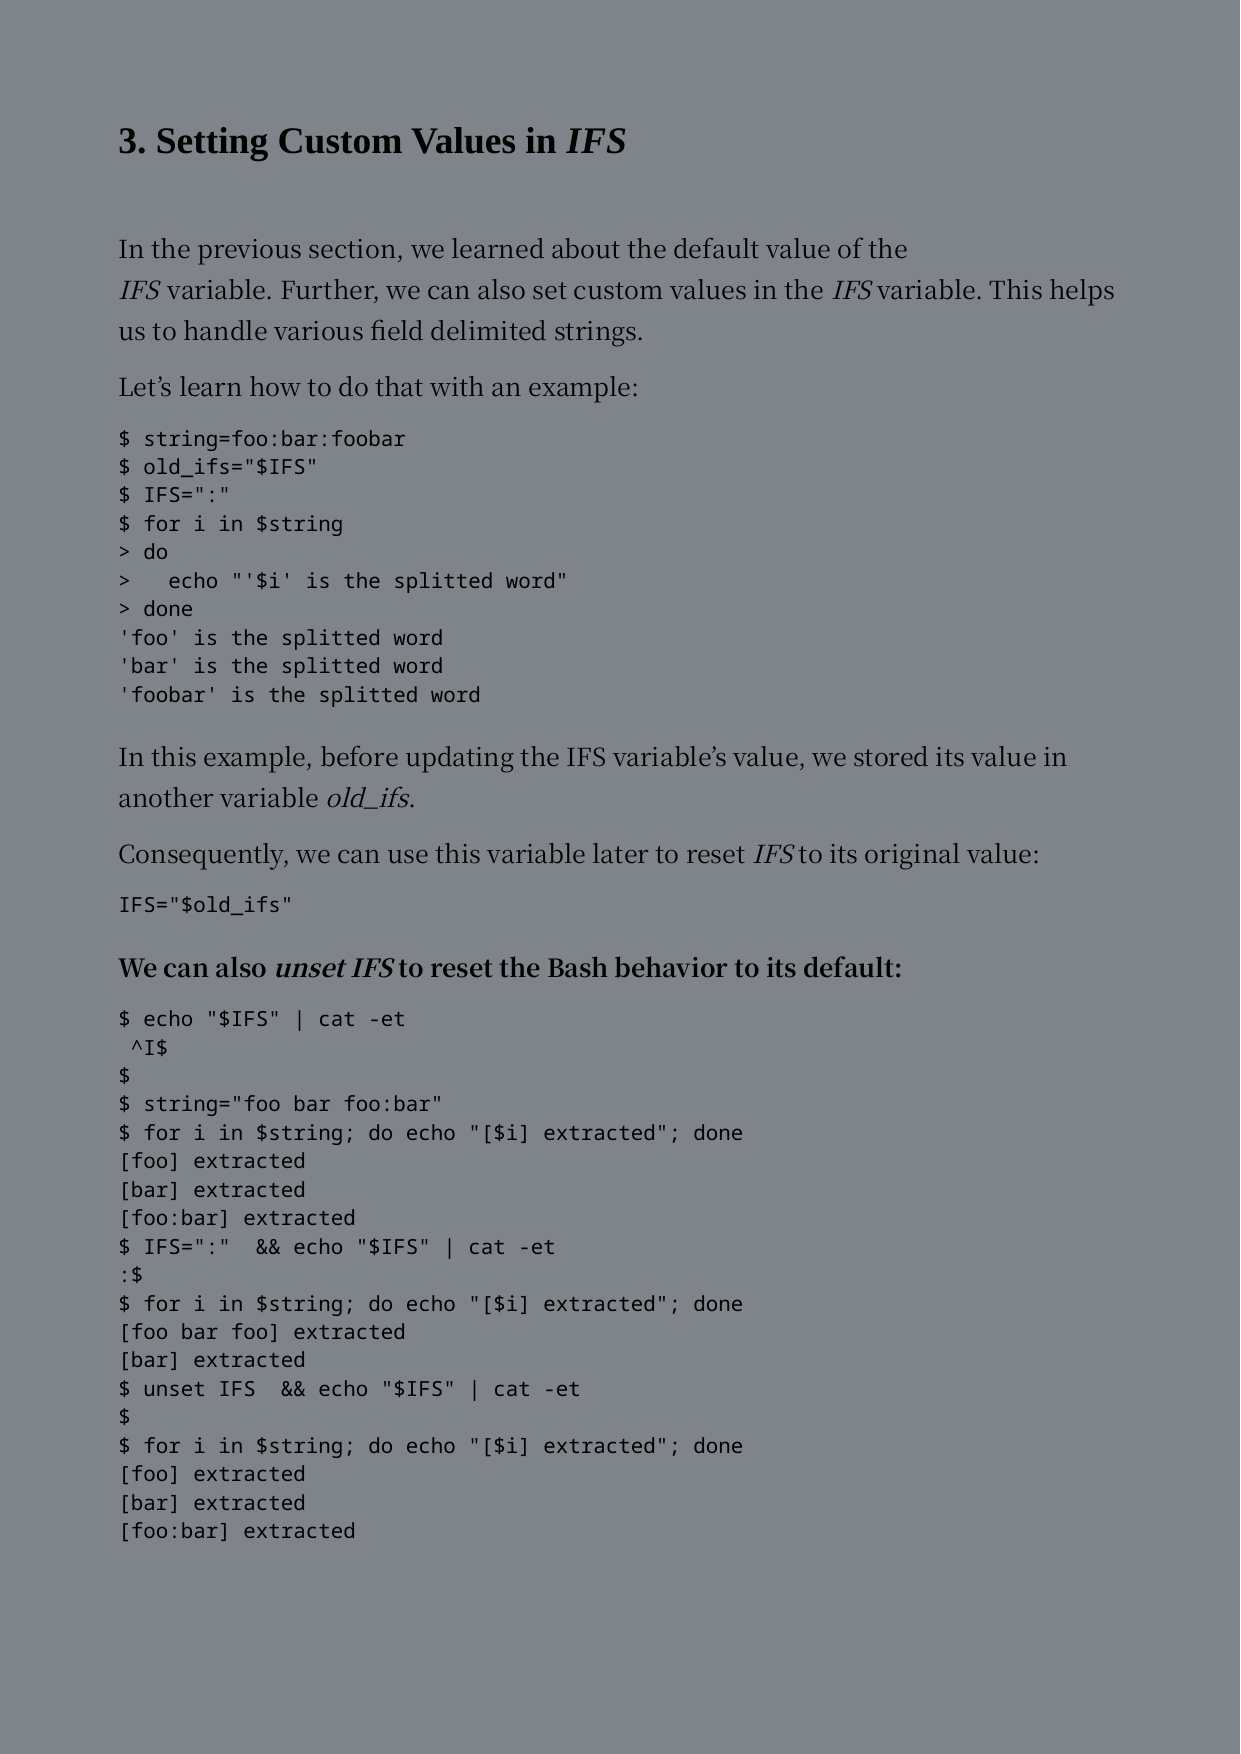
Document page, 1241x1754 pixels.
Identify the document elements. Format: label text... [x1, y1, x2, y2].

subtitle 3. Setting Custom Values in IFS [118, 118, 1122, 161]
text $ unset IFS && echo "$IFS" | cat -et [118, 1374, 1122, 1402]
text In the previous section, we learned about the default value of the IFS variable. Further, we can also set custom values in the IFS variable. This helps us to handle various field delimited strings. [118, 229, 1122, 348]
text Let’s learn how to do that with an example: [118, 368, 1122, 404]
text [foo:bar] extracted [118, 1516, 1122, 1544]
text [bar] extracted [118, 1488, 1122, 1516]
text $ old_ifs="$IFS" [118, 452, 1122, 481]
text We can also unset IFS to reset the Bash behavior to its default: [118, 948, 1122, 984]
text [bar] extracted [118, 1346, 1122, 1374]
text IFS="$old_ifs" [118, 891, 1122, 919]
text :$ [118, 1260, 1122, 1289]
text $ string="foo bar foo:bar" [118, 1089, 1122, 1118]
text 'foobar' is the splitted word [118, 680, 1122, 708]
text $ IFS=":" [118, 481, 1122, 509]
text In this example, before updating the IFS variable’s value, we stored its value in another variable old_ifs. [118, 738, 1122, 815]
text ^I$ [118, 1033, 1122, 1061]
text [foo bar foo] extracted [118, 1317, 1122, 1346]
text $ string=foo:bar:foobar [118, 424, 1122, 452]
text [foo] extracted [118, 1459, 1122, 1488]
text > do [118, 537, 1122, 566]
text $ for i in $string; do echo "[$i] extracted"; done [118, 1289, 1122, 1317]
text $ for i in $string [118, 509, 1122, 537]
text $ IFS=":" && echo "$IFS" | cat -et [118, 1232, 1122, 1260]
text $ echo "$IFS" | cat -et [118, 1004, 1122, 1033]
text [foo:bar] extracted [118, 1203, 1122, 1232]
text $ [118, 1402, 1122, 1431]
text $ for i in $string; do echo "[$i] extracted"; done [118, 1118, 1122, 1146]
text 'bar' is the splitted word [118, 651, 1122, 680]
text > echo "'$i' is the splitted word" [118, 566, 1122, 594]
text Consequently, we can use this variable later to reset IFS to its original value: [118, 835, 1122, 871]
text 'foo' is the splitted word [118, 623, 1122, 651]
text > done [118, 594, 1122, 623]
text $ [118, 1061, 1122, 1089]
text [foo] extracted [118, 1146, 1122, 1175]
text [bar] extracted [118, 1175, 1122, 1203]
text $ for i in $string; do echo "[$i] extracted"; done [118, 1431, 1122, 1459]
